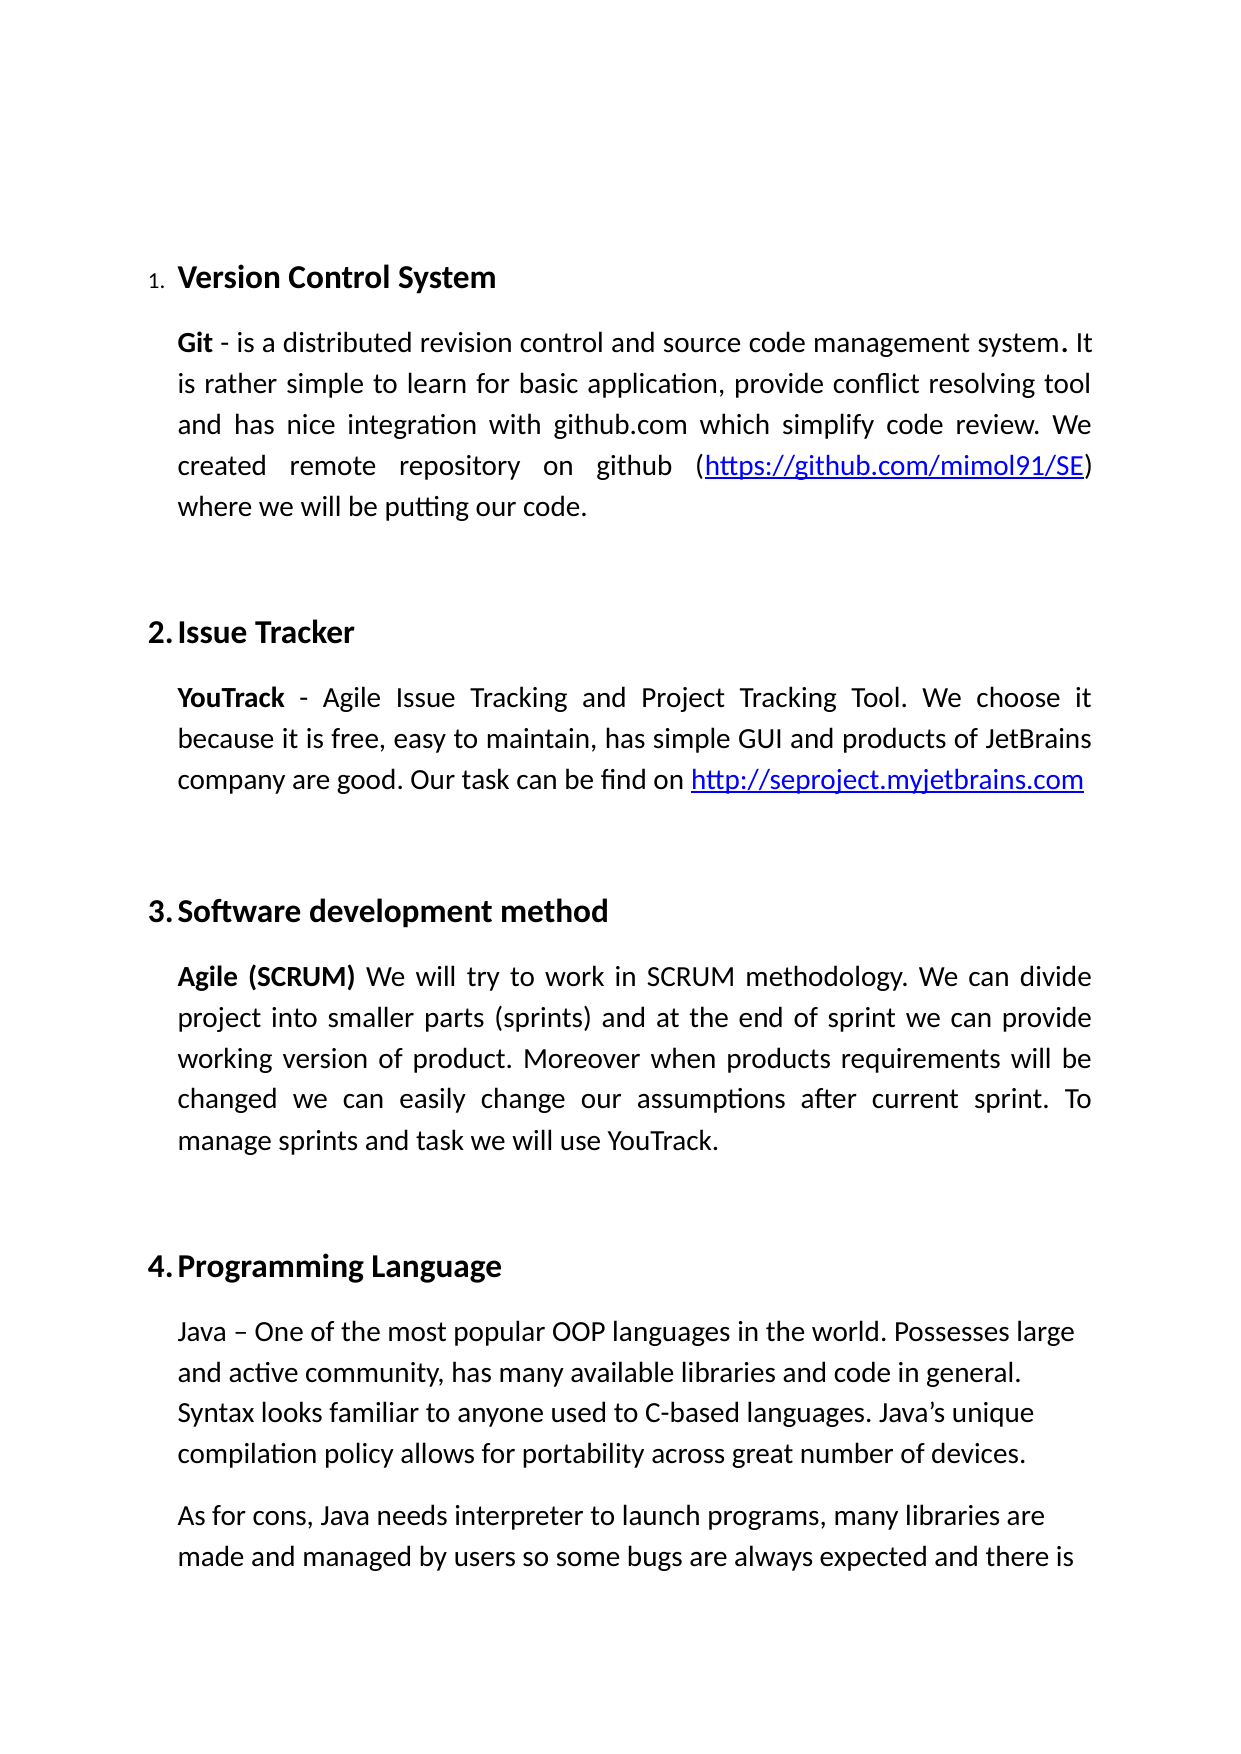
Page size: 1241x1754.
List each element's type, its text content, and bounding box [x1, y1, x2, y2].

list Git - is a distributed revision control and source code management system. It is rather simple to learn for basic application, provide conflict resolving tool and has nice integration with github.com which simplify code review. We created remote repository on github (https://github.com/mimol91/SE) where we will be putting our code. [177, 324, 1093, 523]
list Version Control System [148, 256, 1093, 297]
list Java – One of the most popular OOP languages in the world. Possesses large and active community, has many available libraries and code in general. Syntax looks familiar to anyone used to C-based languages. Java’s unique compilation policy allows for portability across great number of devices. [177, 1313, 1093, 1471]
list Software development method [148, 890, 1093, 931]
list Agile (SCRUM) We will try to work in SCRUM methodology. We can divide project into smaller parts (sprints) and at the end of sprint we can provide working version of product. Moreover when products requirements will be changed we can easily change our assumptions after current sprint. To manage sprints and task we will use YouTrack. [177, 958, 1093, 1157]
list YouTrack - Agile Issue Tracking and Project Tracking Tool. We choose it because it is free, easy to maintain, has simple GUI and products of JetBrains company are good. Our task can be find on http://seproject.myjetbrains.com [177, 679, 1093, 796]
list Programming Language [148, 1245, 1093, 1286]
list Issue Tracker [148, 611, 1093, 652]
list As for cons, Java needs interpreter to launch programs, many libraries are made and managed by users so some bugs are always expected and there is [177, 1497, 1093, 1574]
